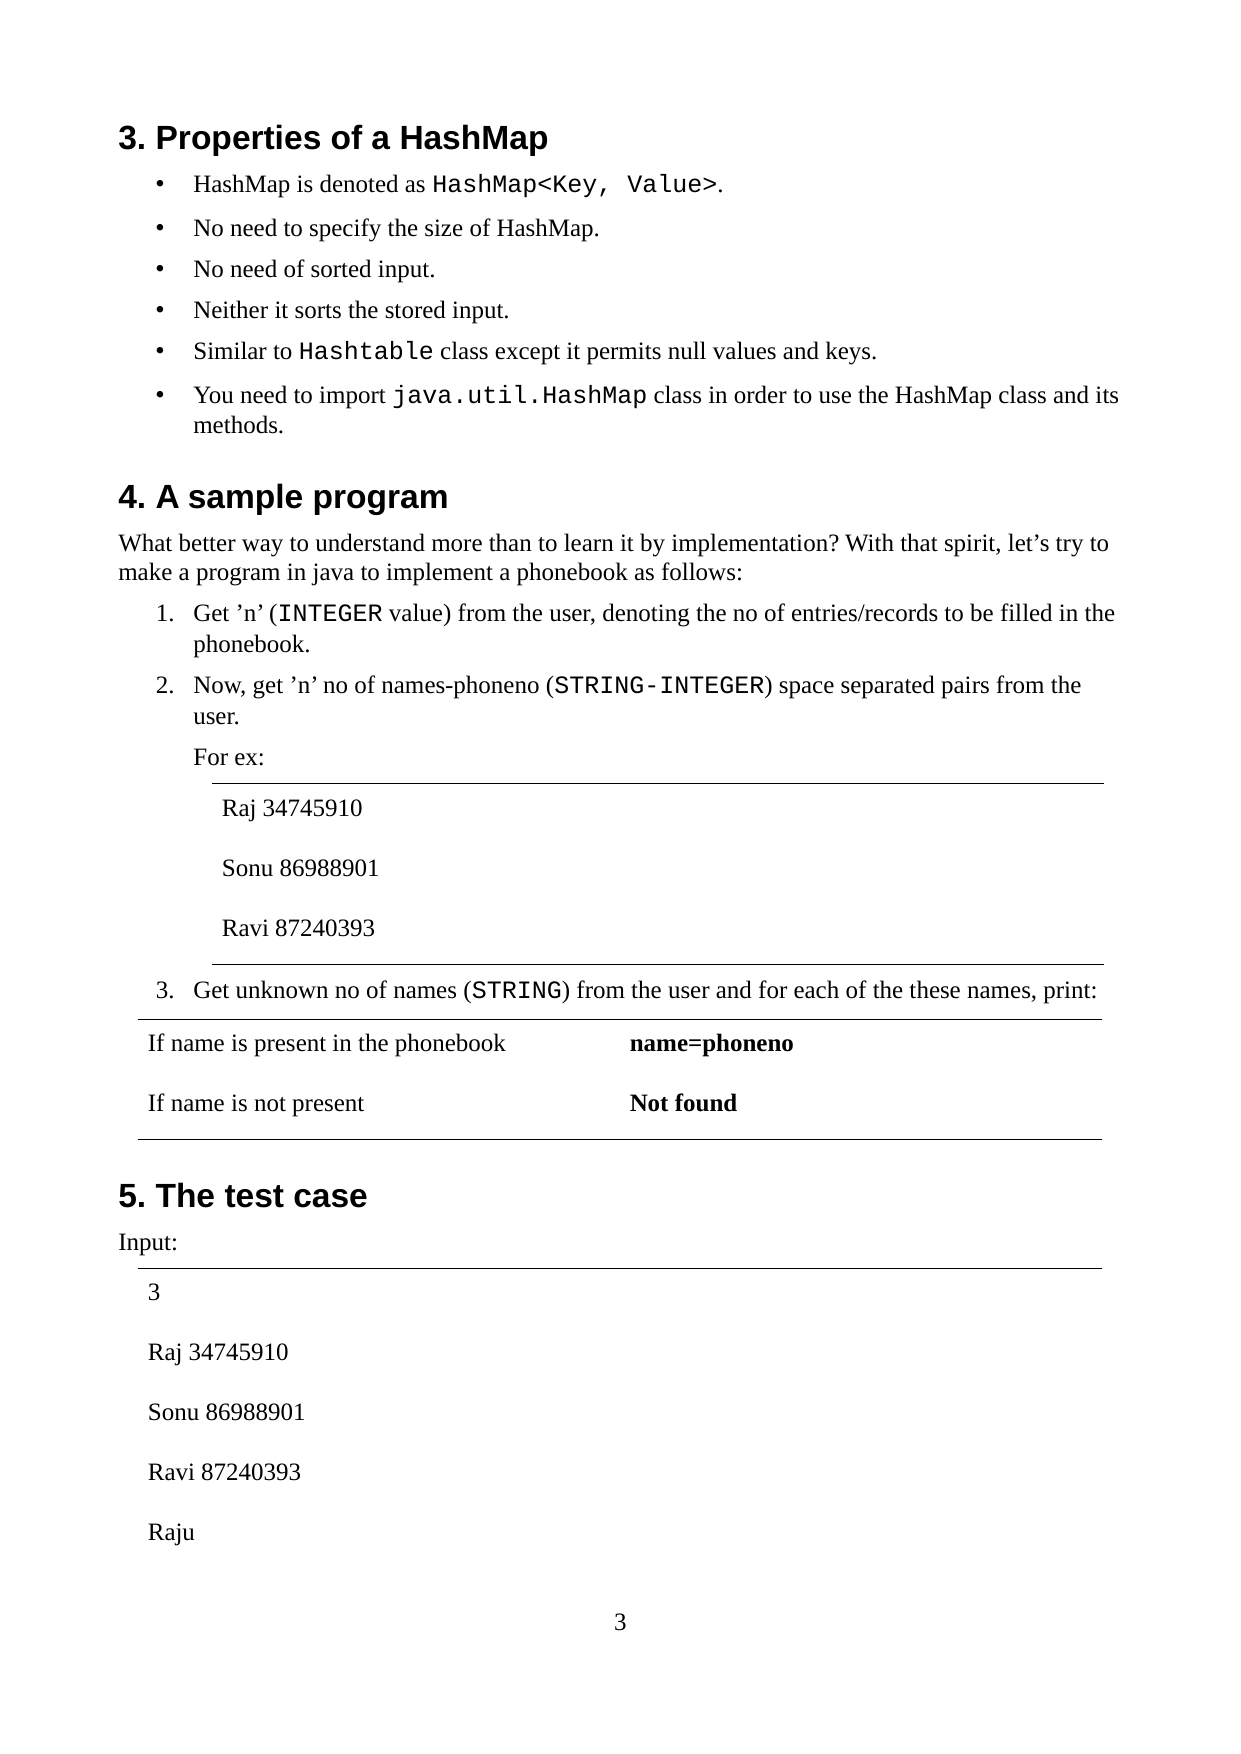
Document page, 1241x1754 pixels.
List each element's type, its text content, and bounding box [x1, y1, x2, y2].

table_header 3 [138, 1269, 1102, 1328]
table_header name=phoneno [620, 1020, 1102, 1079]
list No need to specify the size of HashMap. [156, 213, 1122, 241]
table_cell If name is not present [138, 1079, 620, 1139]
text Input: [118, 1227, 1122, 1256]
table_cell Sonu 86988901 [212, 844, 1103, 903]
table_cell Ravi 87240393 [212, 904, 1103, 963]
list No need of sorted input. [156, 254, 1122, 283]
subtitle The test case [118, 1176, 1122, 1214]
list Now, get ’n’ no of names-phoneno (STRING-INTEGER) space separated pairs from the user. [156, 670, 1122, 729]
list Get ’n’ (INTEGER value) from the user, denoting the no of entries/records to be filled in the phonebook. [156, 598, 1122, 657]
table_cell Raju [138, 1508, 1102, 1568]
table_cell Ravi 87240393 [138, 1448, 1102, 1508]
list Get unknown no of names (STRING) from the user and for each of the these names, print: [156, 975, 1122, 1006]
subtitle A sample program [118, 477, 1122, 515]
list For ex: [156, 742, 1122, 771]
text What better way to understand more than to learn it by implementation? With that spirit, let’s try to make a program in java to implement a phonebook as follows: [118, 528, 1122, 585]
table_header Raj 34745910 [212, 784, 1103, 843]
table_cell Not found [620, 1079, 1102, 1139]
table_cell Sonu 86988901 [138, 1388, 1102, 1448]
table_header If name is present in the phonebook [138, 1020, 620, 1079]
subtitle Properties of a HashMap [118, 118, 1122, 157]
table_cell Raj 34745910 [138, 1328, 1102, 1388]
list Neither it sorts the stored input. [156, 295, 1122, 324]
list Similar to Hashtable class except it permits null values and keys. [156, 336, 1122, 367]
list HashMap is denoted as HashMap<Key, Value>. [156, 169, 1122, 200]
list You need to import java.util.HashMap class in order to use the HashMap class and its methods. [156, 380, 1122, 439]
